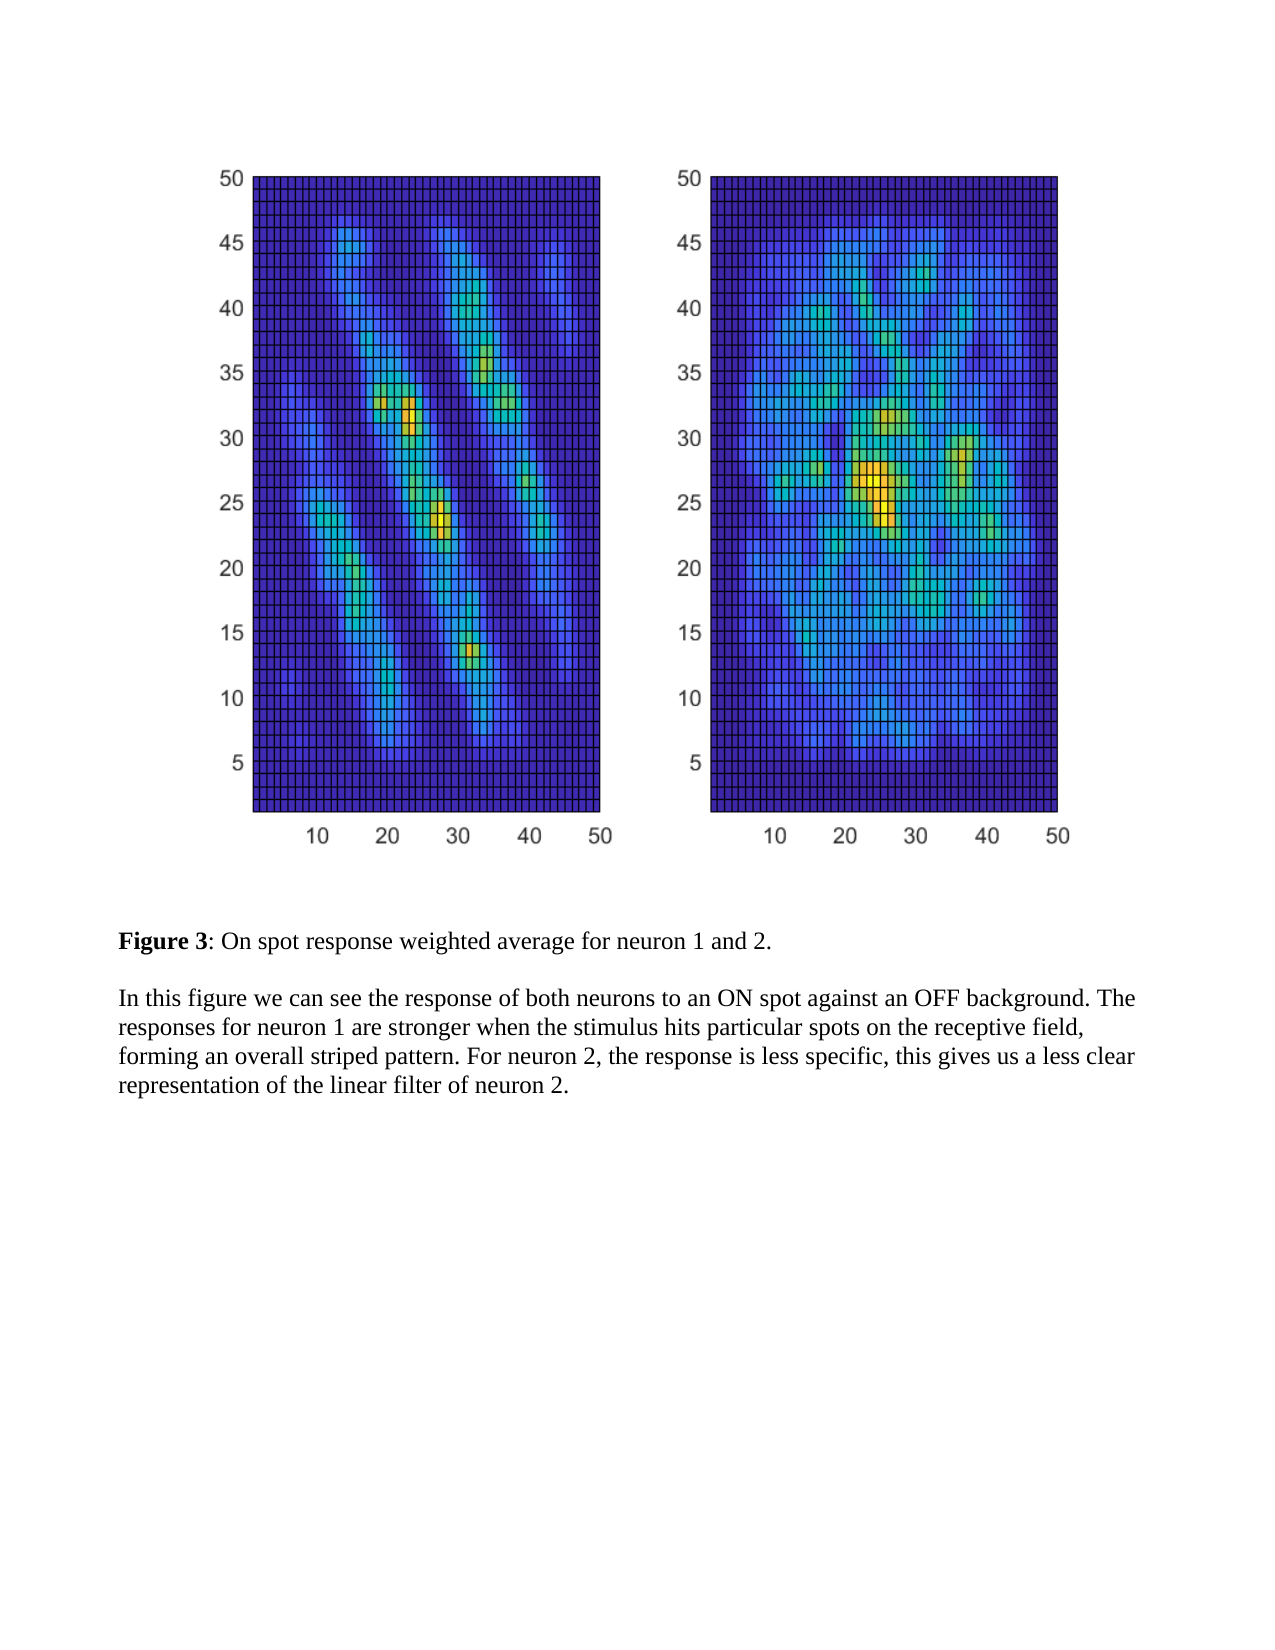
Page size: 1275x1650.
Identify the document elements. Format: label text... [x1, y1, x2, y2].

text In this figure we can see the response of both neurons to an ON spot against an OFF background. The responses for neuron 1 are stronger when the stimulus hits particular spots on the receptive field, forming an overall striped pattern. For neuron 2, the response is less specific, this gives us a less clear representation of the linear filter of neuron 2. [118, 983, 1157, 1098]
text Figure 3: On spot response weighted average for neuron 1 and 2. [118, 926, 1157, 955]
